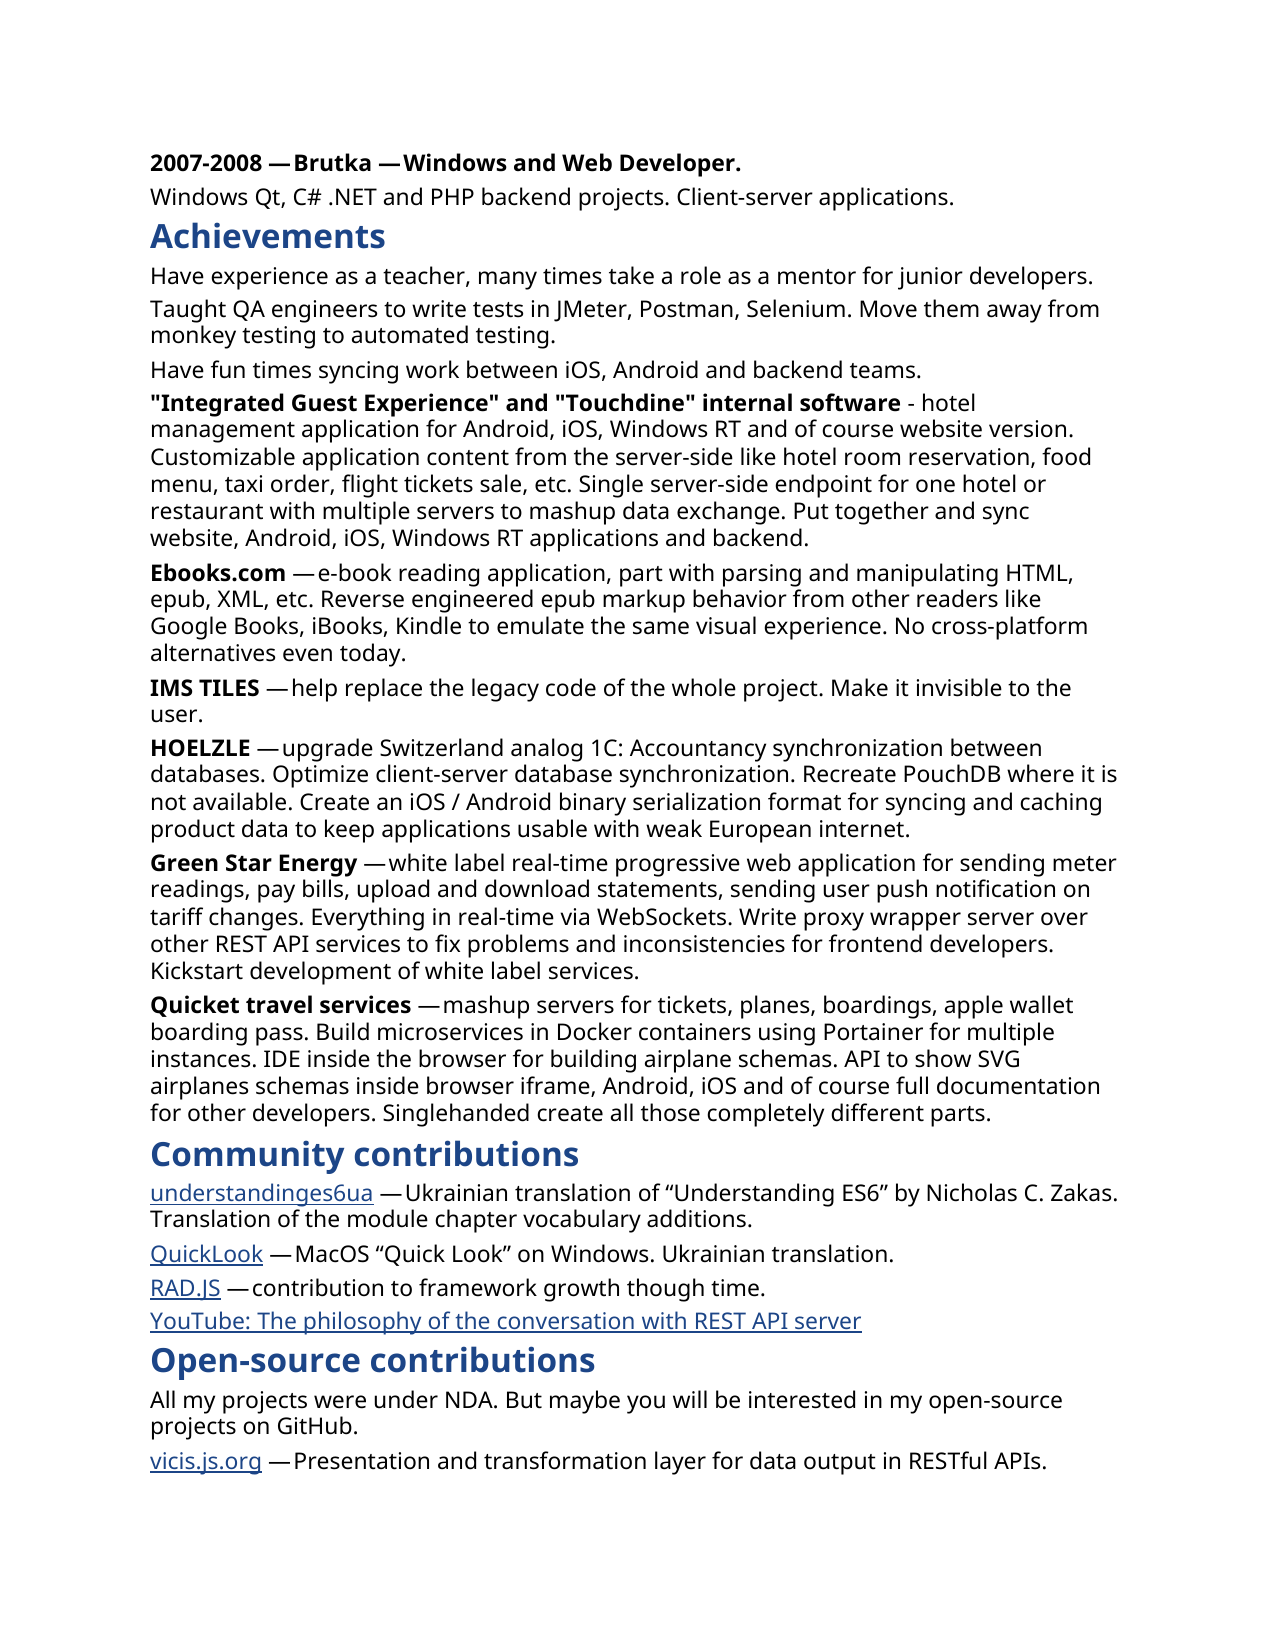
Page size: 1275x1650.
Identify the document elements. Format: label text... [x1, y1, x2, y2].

text "Integrated Guest Experience" and "Touchdine" internal software - hotel management application for Android, iOS, Windows RT and of course website version. Customizable application content from the server-side like hotel room reservation, food menu, taxi order, flight tickets sale, etc. Single server-side endpoint for one hotel or restaurant with multiple servers to mashup data exchange. Put together and sync website, Android, iOS, Windows RT applications and backend. [150, 390, 1125, 553]
text Green Star Energy — white label real-time progressive web application for sending meter readings, pay bills, upload and download statements, sending user push notification on tariff changes. Everything in real-time via WebSockets. Write proxy wrapper server over other REST API services to fix problems and inconsistencies for frontend developers. Kickstart development of white label services. [150, 850, 1125, 986]
text Windows Qt, C# .NET and PHP backend projects. Client-server applications. [150, 183, 1125, 211]
text QuickLook — MacOS “Quick Look” on Windows. Ukrainian translation. [150, 1241, 1125, 1268]
text YouTube: The philosophy of the conversation with REST API server [150, 1308, 1125, 1335]
text RAD.JS — contribution to framework growth though time. [150, 1274, 1125, 1301]
text 2007-2008 — Brutka — Windows and Web Developer. [150, 150, 1125, 177]
text IMS TILES — help replace the legacy code of the whole project. Make it invisible to the user. [150, 674, 1125, 729]
text Have experience as a teacher, many times take a role as a mentor for junior developers. [150, 263, 1125, 290]
subtitle Open-source contributions [150, 1341, 1125, 1381]
text All my projects were under NDA. But maybe you will be interested in my open-source projects on GitHub. [150, 1387, 1125, 1441]
text HOELZLE — upgrade Switzerland analog 1C: Accountancy synchronization between databases. Optimize client-server database synchronization. Recreate PouchDB where it is not available. Create an iOS / Android binary serialization format for syncing and caching product data to keep applications usable with weak European internet. [150, 735, 1125, 844]
text Quicket travel services — mashup servers for tickets, planes, boardings, apple wallet boarding pass. Build microservices in Docker containers using Portainer for multiple instances. IDE inside the browser for building airplane schemas. API to show SVG airplanes schemas inside browser iframe, Android, iOS and of course full documentation for other developers. Singlehanded create all those completely different parts. [150, 992, 1125, 1128]
text Ebooks.com — e-book reading application, part with parsing and manipulating HTML, epub, XML, etc. Reverse engineered epub markup behavior from other readers like Google Books, iBooks, Kindle to emulate the same visual experience. No cross-platform alternatives even today. [150, 559, 1125, 668]
subtitle Community contributions [150, 1134, 1125, 1174]
text Taught QA engineers to write tests in JMeter, Postman, Selenium. Move them away from monkey testing to automated testing. [150, 296, 1125, 350]
subtitle Achievements [150, 217, 1125, 256]
text Have fun times syncing work between iOS, Android and backend teams. [150, 357, 1125, 384]
text vicis.js.org — Presentation and transformation layer for data output in RESTful APIs. [150, 1447, 1125, 1475]
text understandinges6ua — Ukrainian translation of “Understanding ES6” by Nicholas C. Zakas. Translation of the module chapter vocabulary additions. [150, 1180, 1125, 1234]
